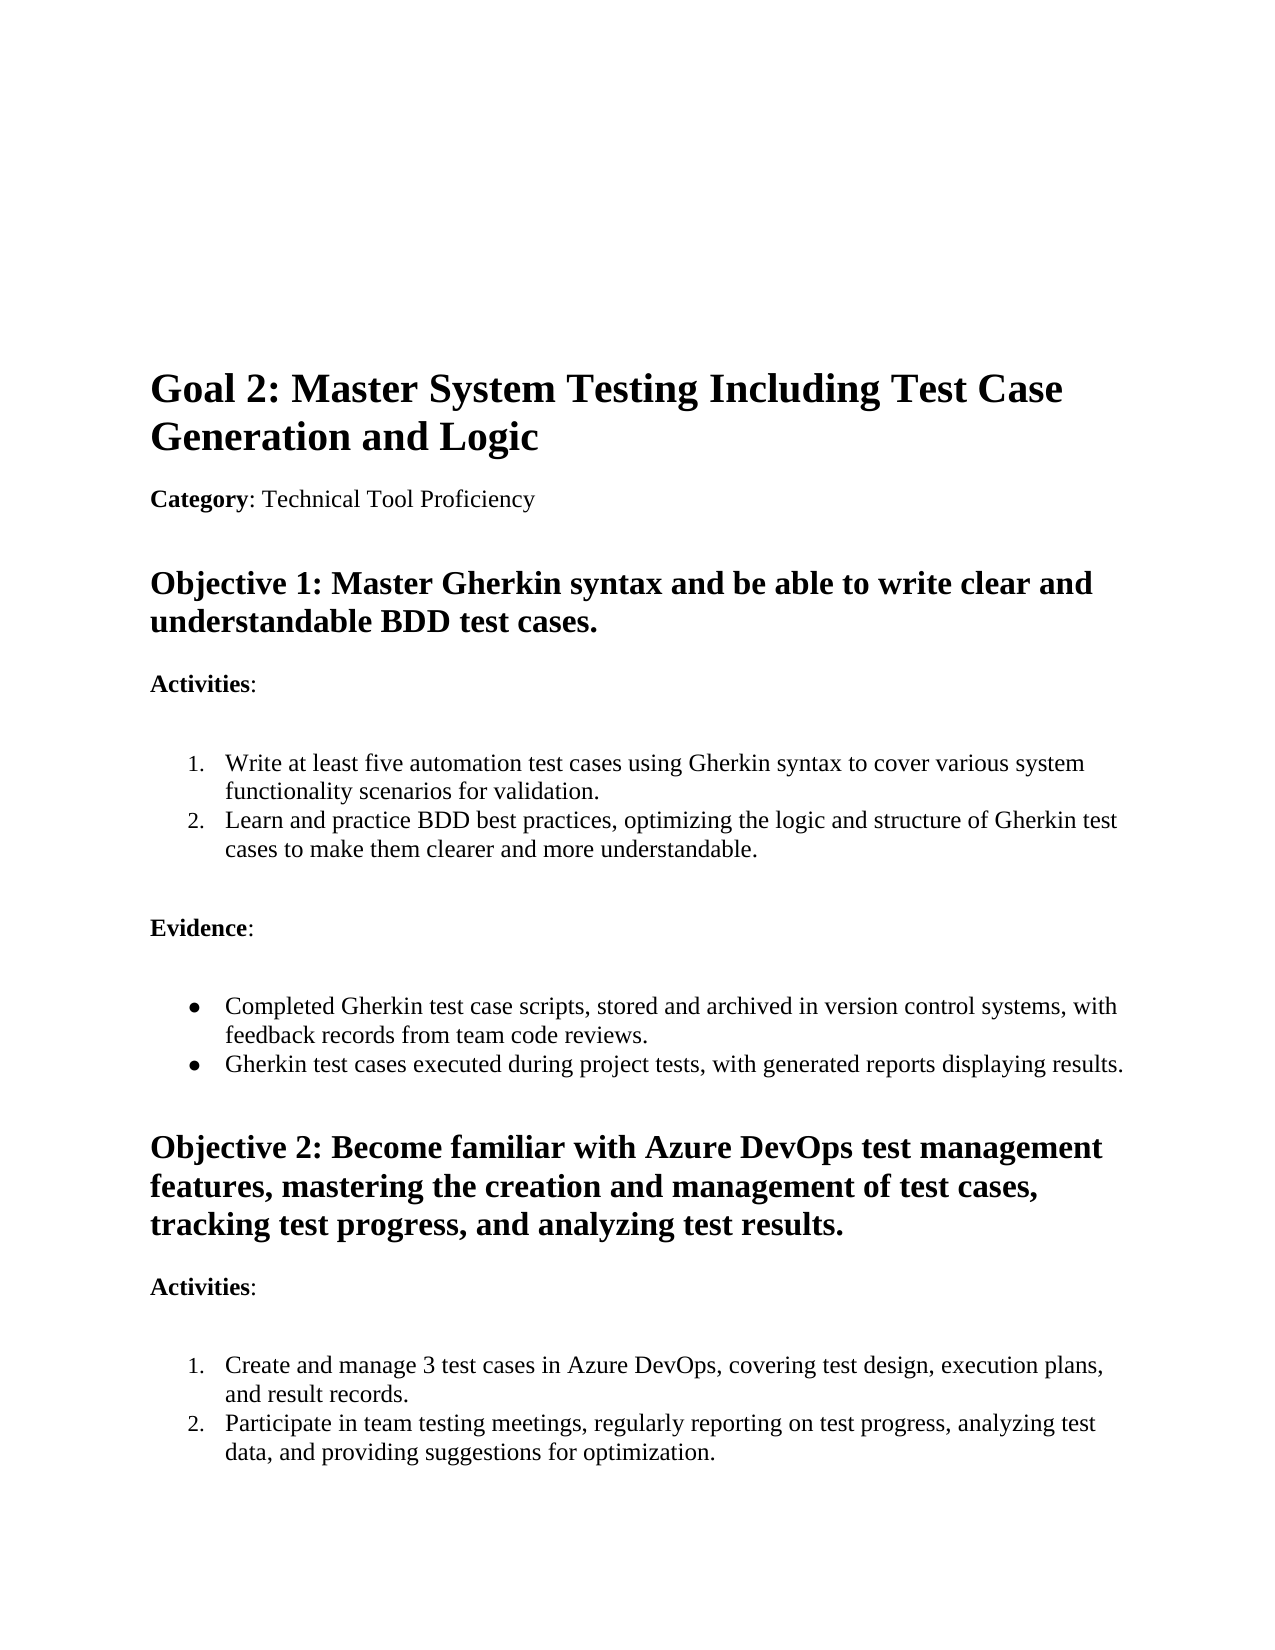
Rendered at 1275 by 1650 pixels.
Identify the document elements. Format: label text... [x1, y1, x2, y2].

list Gherkin test cases executed during project tests, with generated reports displaying results. [187, 1049, 1125, 1078]
text Evidence: [150, 913, 1125, 941]
list Participate in team testing meetings, regularly reporting on test progress, analyzing test data, and providing suggestions for optimization. [187, 1408, 1125, 1466]
subtitle Goal 2: Master System Testing Including Test Case Generation and Logic [150, 363, 1125, 459]
list Completed Gherkin test case scripts, stored and archived in version control systems, with feedback records from team code reviews. [187, 991, 1125, 1049]
subtitle Objective 1: Master Gherkin syntax and be able to write clear and understandable BDD test cases. [150, 563, 1125, 640]
text Activities: [150, 669, 1125, 698]
subtitle Objective 2: Become familiar with Azure DevOps test management features, mastering the creation and management of test cases, tracking test progress, and analyzing test results. [150, 1128, 1125, 1243]
list Create and manage 3 test cases in Azure DevOps, covering test design, execution plans, and result records. [187, 1351, 1125, 1408]
list Learn and practice BDD best practices, optimizing the logic and structure of Gherkin test cases to make them clearer and more understandable. [187, 805, 1125, 863]
list Write at least five automation test cases using Gherkin syntax to cover various system functionality scenarios for validation. [187, 748, 1125, 805]
text Activities: [150, 1272, 1125, 1301]
text Category: Technical Tool Proficiency [150, 484, 1125, 513]
